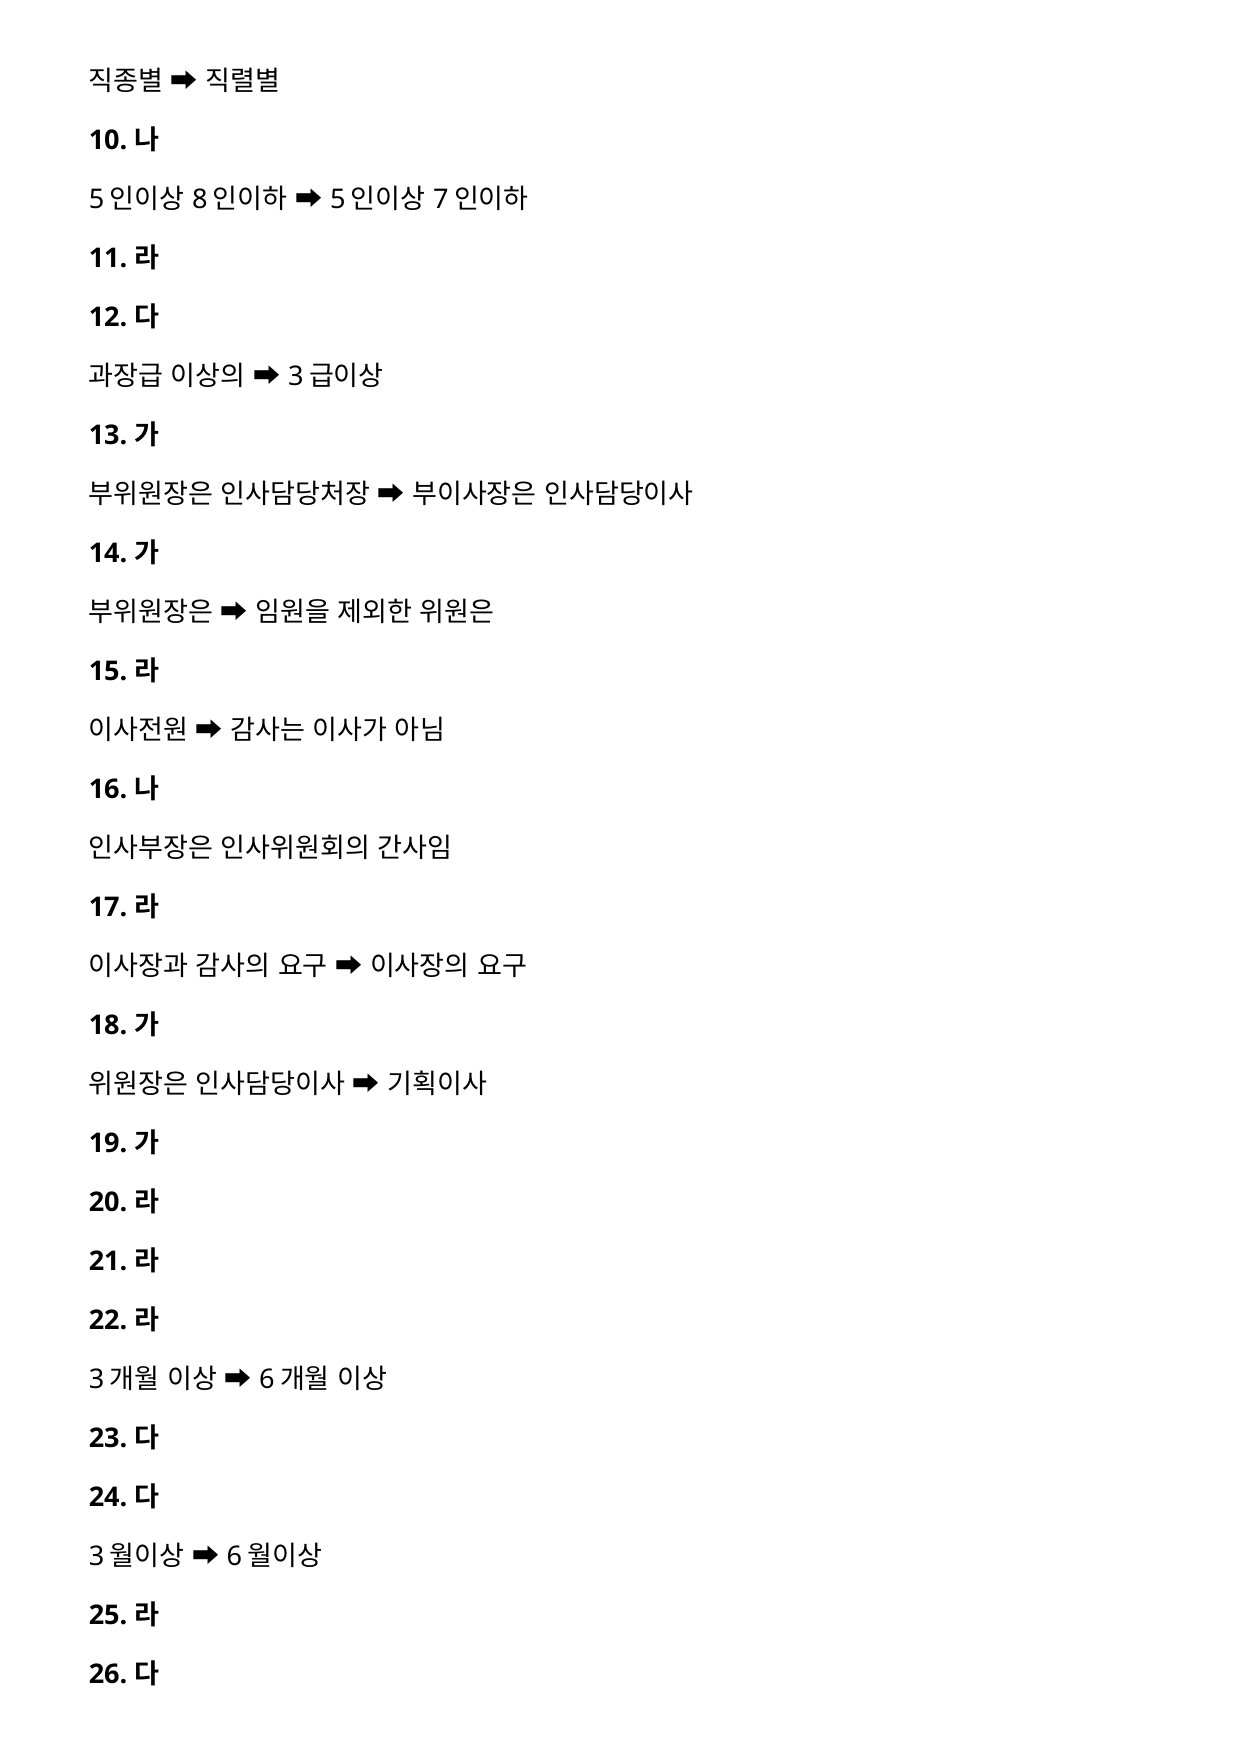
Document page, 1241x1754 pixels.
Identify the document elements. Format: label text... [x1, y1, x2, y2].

text 이사장과 감사의 요구 ➡ 이사장의 요구 [88, 944, 1152, 983]
text 10. 나 [88, 118, 1152, 157]
text 20. 라 [88, 1180, 1152, 1219]
text 23. 다 [88, 1416, 1152, 1455]
text 13. 가 [88, 413, 1152, 453]
text 위원장은 인사담당이사 ➡ 기획이사 [88, 1062, 1152, 1101]
text 부위원장은 ➡ 임원을 제외한 위원은 [88, 590, 1152, 629]
text 15. 라 [88, 649, 1152, 688]
text 인사부장은 인사위원회의 간사임 [88, 826, 1152, 865]
text 3개월 이상 ➡ 6개월 이상 [88, 1357, 1152, 1396]
text 11. 라 [88, 236, 1152, 275]
text 25. 라 [88, 1593, 1152, 1633]
text 12. 다 [88, 295, 1152, 334]
text 21. 라 [88, 1239, 1152, 1278]
text 22. 라 [88, 1298, 1152, 1337]
text 3월이상 ➡ 6월이상 [88, 1534, 1152, 1573]
text 19. 가 [88, 1121, 1152, 1160]
text 14. 가 [88, 531, 1152, 571]
text 직종별 ➡ 직렬별 [88, 59, 1152, 98]
text 이사전원 ➡ 감사는 이사가 아님 [88, 708, 1152, 747]
text 5인이상 8인이하 ➡ 5인이상 7인이하 [88, 177, 1152, 216]
text 16. 나 [88, 767, 1152, 806]
text 18. 가 [88, 1003, 1152, 1042]
text 부위원장은 인사담당처장 ➡ 부이사장은 인사담당이사 [88, 472, 1152, 512]
text 24. 다 [88, 1475, 1152, 1514]
text 과장급 이상의 ➡ 3급이상 [88, 354, 1152, 393]
text 26. 다 [88, 1652, 1152, 1692]
text 17. 라 [88, 885, 1152, 924]
